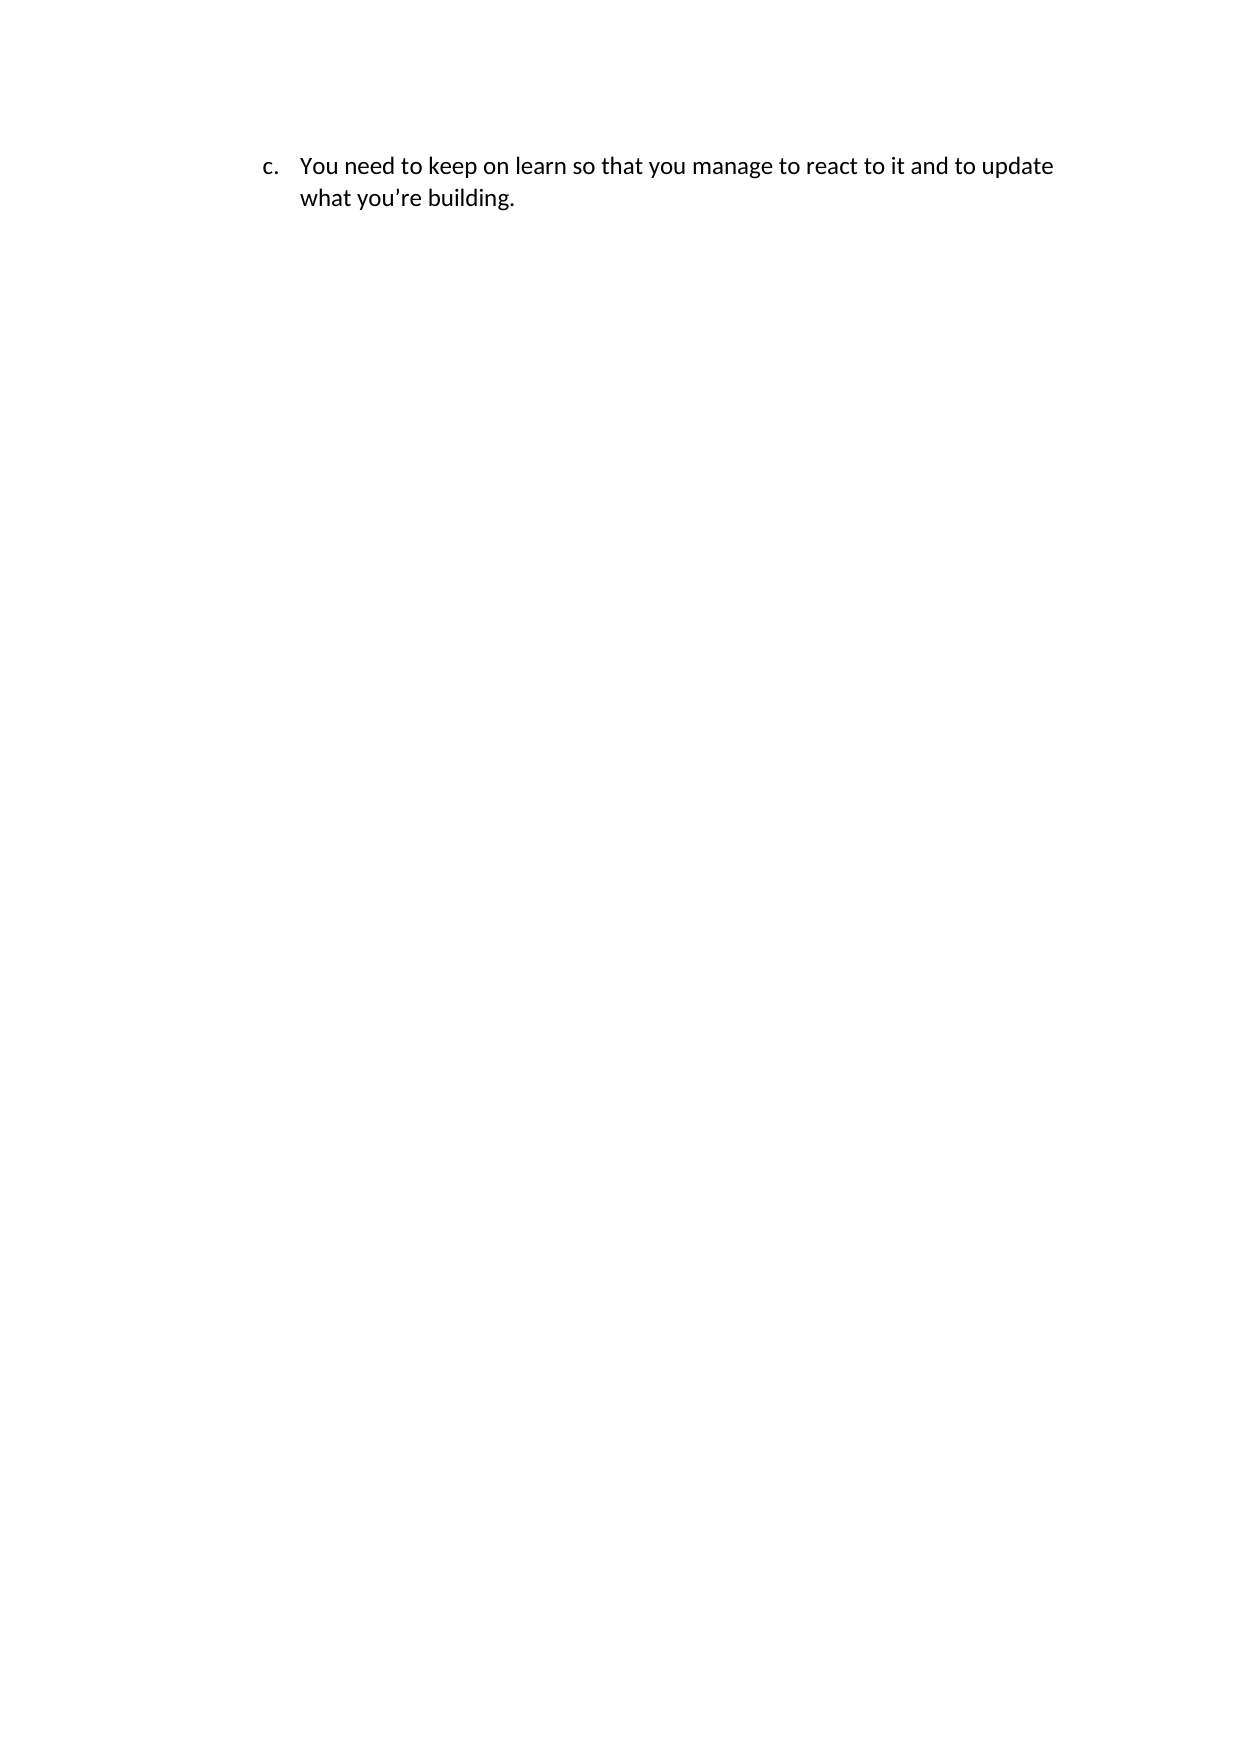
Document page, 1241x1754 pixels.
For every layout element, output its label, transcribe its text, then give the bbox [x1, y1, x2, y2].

list You need to keep on learn so that you manage to react to it and to update what you’re building. [262, 150, 1090, 212]
